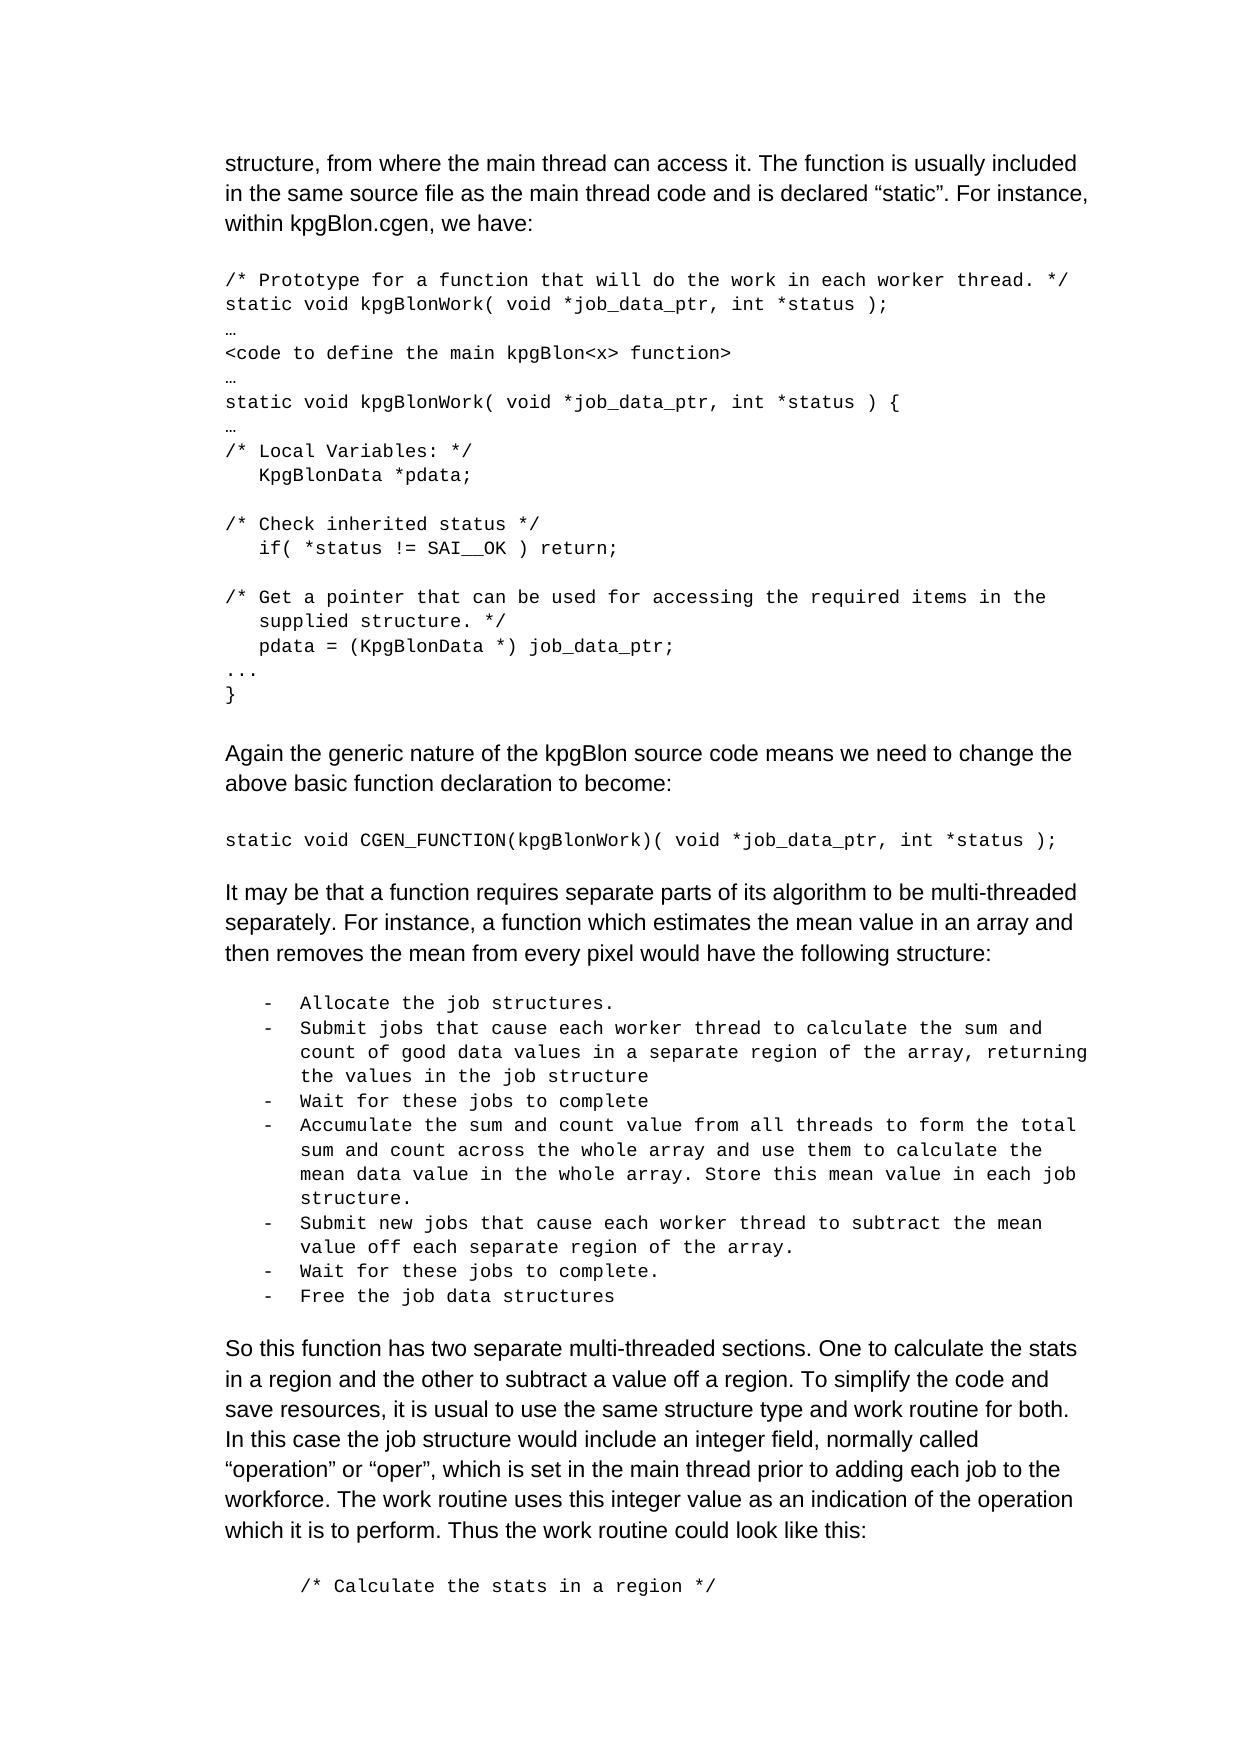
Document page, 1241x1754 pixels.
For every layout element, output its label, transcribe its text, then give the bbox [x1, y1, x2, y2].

text /* Check inherited status */ [225, 514, 1090, 536]
list Wait for these jobs to complete [262, 1092, 1090, 1113]
list structure, from where the main thread can access it. The function is usually included in the same source file as the main thread code and is declared “static”. For instance, within kpgBlon.cgen, we have: [187, 150, 1090, 237]
text … [225, 368, 1090, 389]
list Wait for these jobs to complete. [262, 1262, 1090, 1283]
list Submit new jobs that cause each worker thread to subtract the mean value off each separate region of the array. [262, 1213, 1090, 1259]
text /* Get a pointer that can be used for accessing the required items in the [225, 588, 1090, 609]
text static void kpgBlonWork( void *job_data_ptr, int *status ); [225, 295, 1090, 316]
text … [225, 417, 1090, 438]
text } [225, 685, 1090, 706]
list Accumulate the sum and count value from all threads to form the total sum and count across the whole array and use them to calculate the mean data value in the whole array. Store this mean value in each job structure. [262, 1116, 1090, 1210]
text So this function has two separate multi-threaded sections. One to calculate the stats in a region and the other to subtract a value off a region. To simplify the code and save resources, it is usual to use the same structure type and work routine for both. In this case the job structure would include an integer field, normally called “operation” or “oper”, which is set in the main thread prior to adding each job to the workforce. The work routine uses this integer value as an indication of the operation which it is to perform. Thus the work routine could look like this: [225, 1335, 1090, 1543]
text /* Prototype for a function that will do the work in each worker thread. */ [225, 271, 1090, 292]
text static void kpgBlonWork( void *job_data_ptr, int *status ) { [225, 393, 1090, 414]
text static void CGEN_FUNCTION(kpgBlonWork)( void *job_data_ptr, int *status ); [225, 830, 1090, 852]
text Again the generic nature of the kpgBlon source code means we need to change the above basic function declaration to become: [225, 740, 1090, 796]
text ... [225, 661, 1090, 682]
list Allocate the job structures. [262, 994, 1090, 1015]
list Free the job data structures [262, 1287, 1090, 1308]
text … [225, 319, 1090, 341]
list Submit jobs that cause each worker thread to calculate the sum and count of good data values in a separate region of the array, returning the values in the job structure [262, 1018, 1090, 1088]
text /* Calculate the stats in a region */ [300, 1577, 1090, 1598]
text KpgBlonData *pdata; [225, 466, 1090, 487]
text if( *status != SAI__OK ) return; [225, 539, 1090, 560]
text supplied structure. */ [225, 612, 1090, 633]
text pdata = (KpgBlonData *) job_data_ptr; [225, 636, 1090, 658]
text <code to define the main kpgBlon<x> function> [225, 344, 1090, 365]
text It may be that a function requires separate parts of its algorithm to be multi-threaded separately. For instance, a function which estimates the mean value in an array and then removes the mean from every pixel would have the following structure: [225, 879, 1090, 966]
text /* Local Variables: */ [225, 441, 1090, 463]
